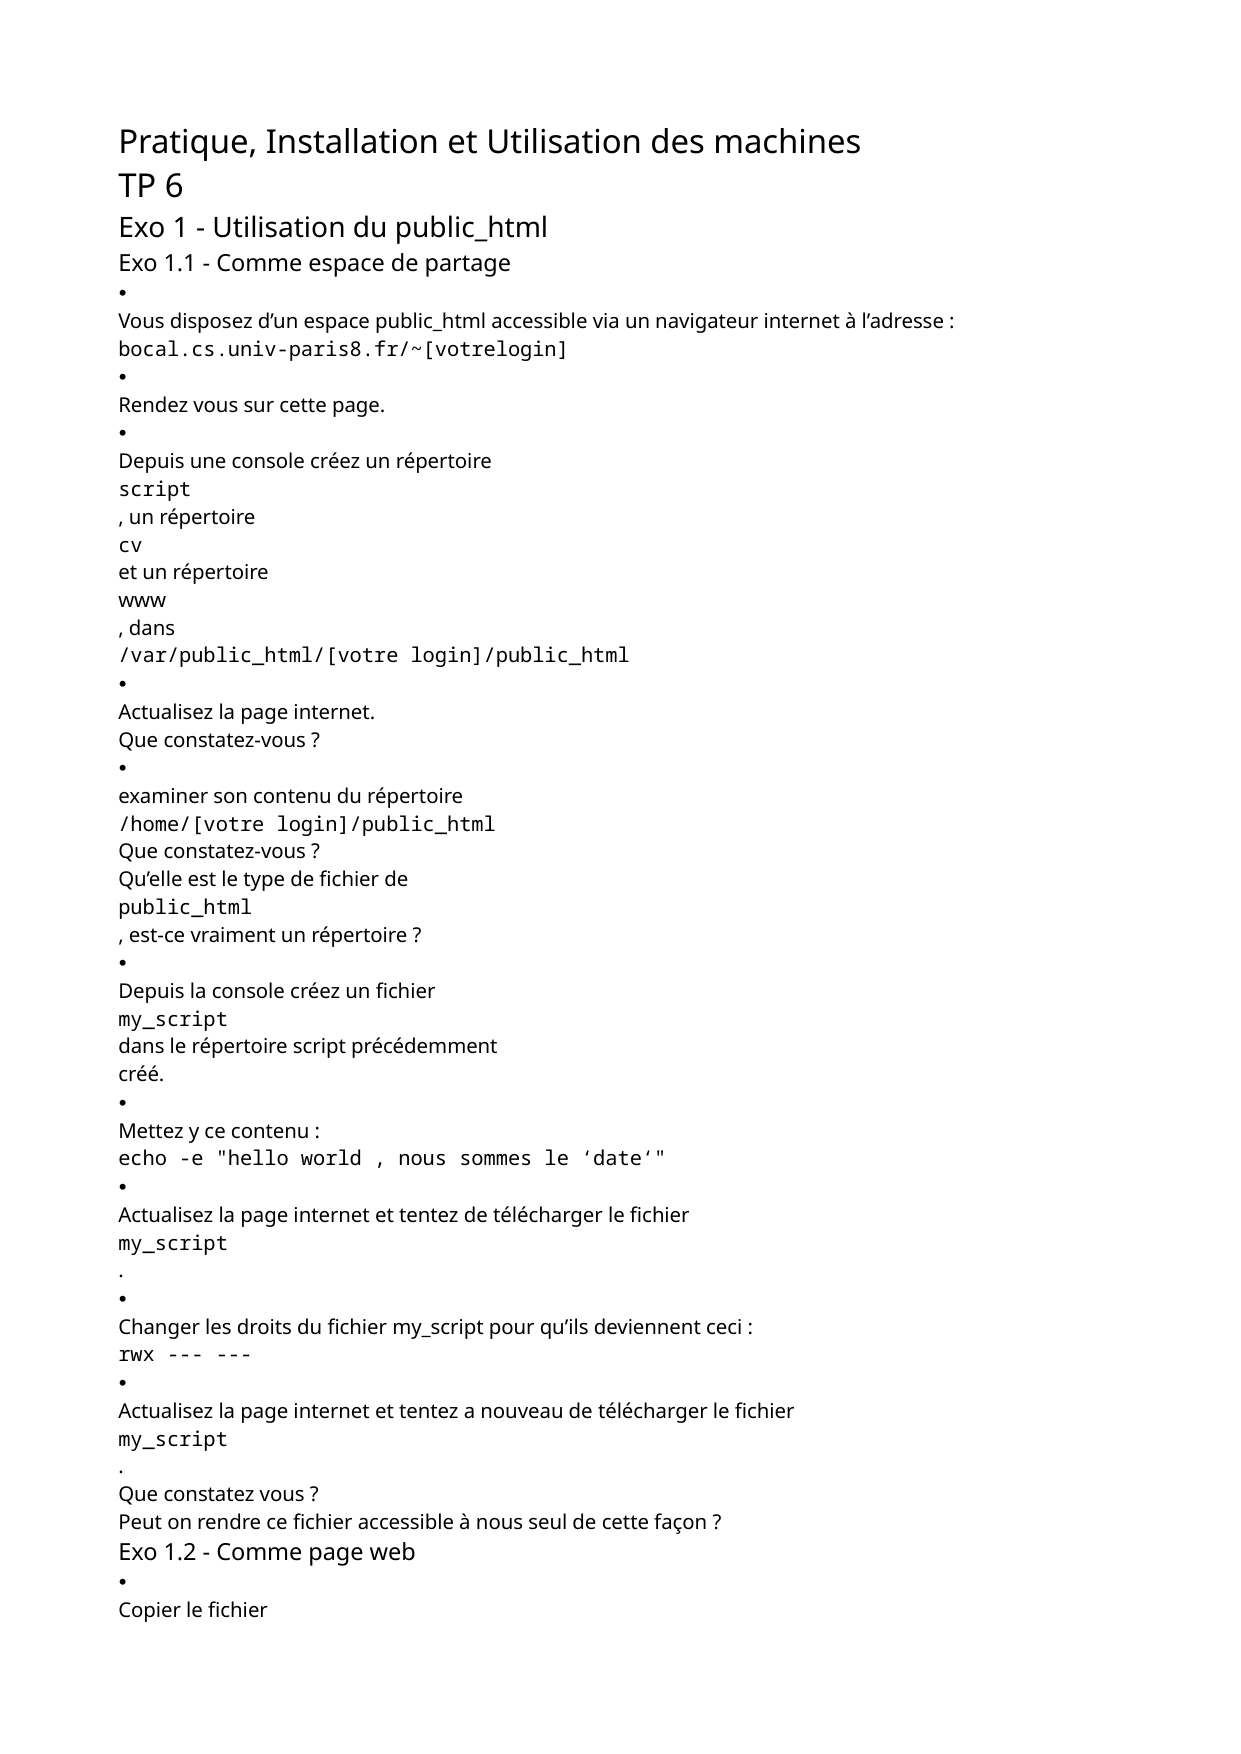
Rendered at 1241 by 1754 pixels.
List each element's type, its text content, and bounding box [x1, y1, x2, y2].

text • [118, 1567, 1122, 1596]
text Qu’elle est le type de fichier de [118, 865, 1122, 893]
text Rendez vous sur cette page. [118, 391, 1122, 418]
text my_script [118, 1228, 1122, 1256]
text Peut on rendre ce fichier accessible à nous seul de cette façon ? [118, 1507, 1122, 1535]
text , dans [118, 613, 1122, 641]
text Exo 1.2 - Comme page web [118, 1535, 1122, 1567]
text Copier le fichier [118, 1596, 1122, 1623]
text • [118, 1088, 1122, 1116]
text • [118, 278, 1122, 307]
text . [118, 1452, 1122, 1480]
text Vous disposez d’un espace public_html accessible via un navigateur internet à l’adresse : [118, 307, 1122, 334]
text Changer les droits du fichier my_script pour qu’ils deviennent ceci : [118, 1312, 1122, 1340]
text Mettez y ce contenu : [118, 1116, 1122, 1144]
text . [118, 1256, 1122, 1284]
text et un répertoire [118, 558, 1122, 586]
text Exo 1.1 - Comme espace de partage [118, 246, 1122, 278]
text • [118, 1172, 1122, 1201]
text , est-ce vraiment un répertoire ? [118, 920, 1122, 948]
text • [118, 669, 1122, 698]
text public_html [118, 893, 1122, 920]
text • [118, 362, 1122, 391]
text • [118, 753, 1122, 782]
text /var/public_html/[votre login]/public_html [118, 641, 1122, 669]
text Pratique, Installation et Utilisation des machines [118, 118, 1122, 163]
text créé. [118, 1060, 1122, 1088]
text • [118, 948, 1122, 977]
text script [118, 475, 1122, 503]
text /home/[votre login]/public_html [118, 809, 1122, 837]
text Que constatez vous ? [118, 1480, 1122, 1507]
text dans le répertoire script précédemment [118, 1032, 1122, 1060]
text my_script [118, 1004, 1122, 1032]
text Exo 1 - Utilisation du public_html [118, 207, 1122, 246]
text cv [118, 530, 1122, 558]
text examiner son contenu du répertoire [118, 782, 1122, 809]
text Actualisez la page internet et tentez de télécharger le fichier [118, 1201, 1122, 1228]
text Que constatez-vous ? [118, 837, 1122, 865]
text Actualisez la page internet et tentez a nouveau de télécharger le fichier [118, 1397, 1122, 1424]
text bocal.cs.univ-paris8.fr/~[votrelogin] [118, 334, 1122, 362]
text Que constatez-vous ? [118, 725, 1122, 753]
text , un répertoire [118, 503, 1122, 530]
text Depuis la console créez un fichier [118, 977, 1122, 1004]
text Actualisez la page internet. [118, 698, 1122, 725]
text TP 6 [118, 163, 1122, 207]
text www [118, 586, 1122, 613]
text • [118, 1284, 1122, 1312]
text Depuis une console créez un répertoire [118, 447, 1122, 475]
text • [118, 1368, 1122, 1397]
text echo -e "hello world , nous sommes le ‘date‘" [118, 1144, 1122, 1172]
text rwx --- --- [118, 1340, 1122, 1368]
text my_script [118, 1424, 1122, 1452]
text • [118, 418, 1122, 447]
